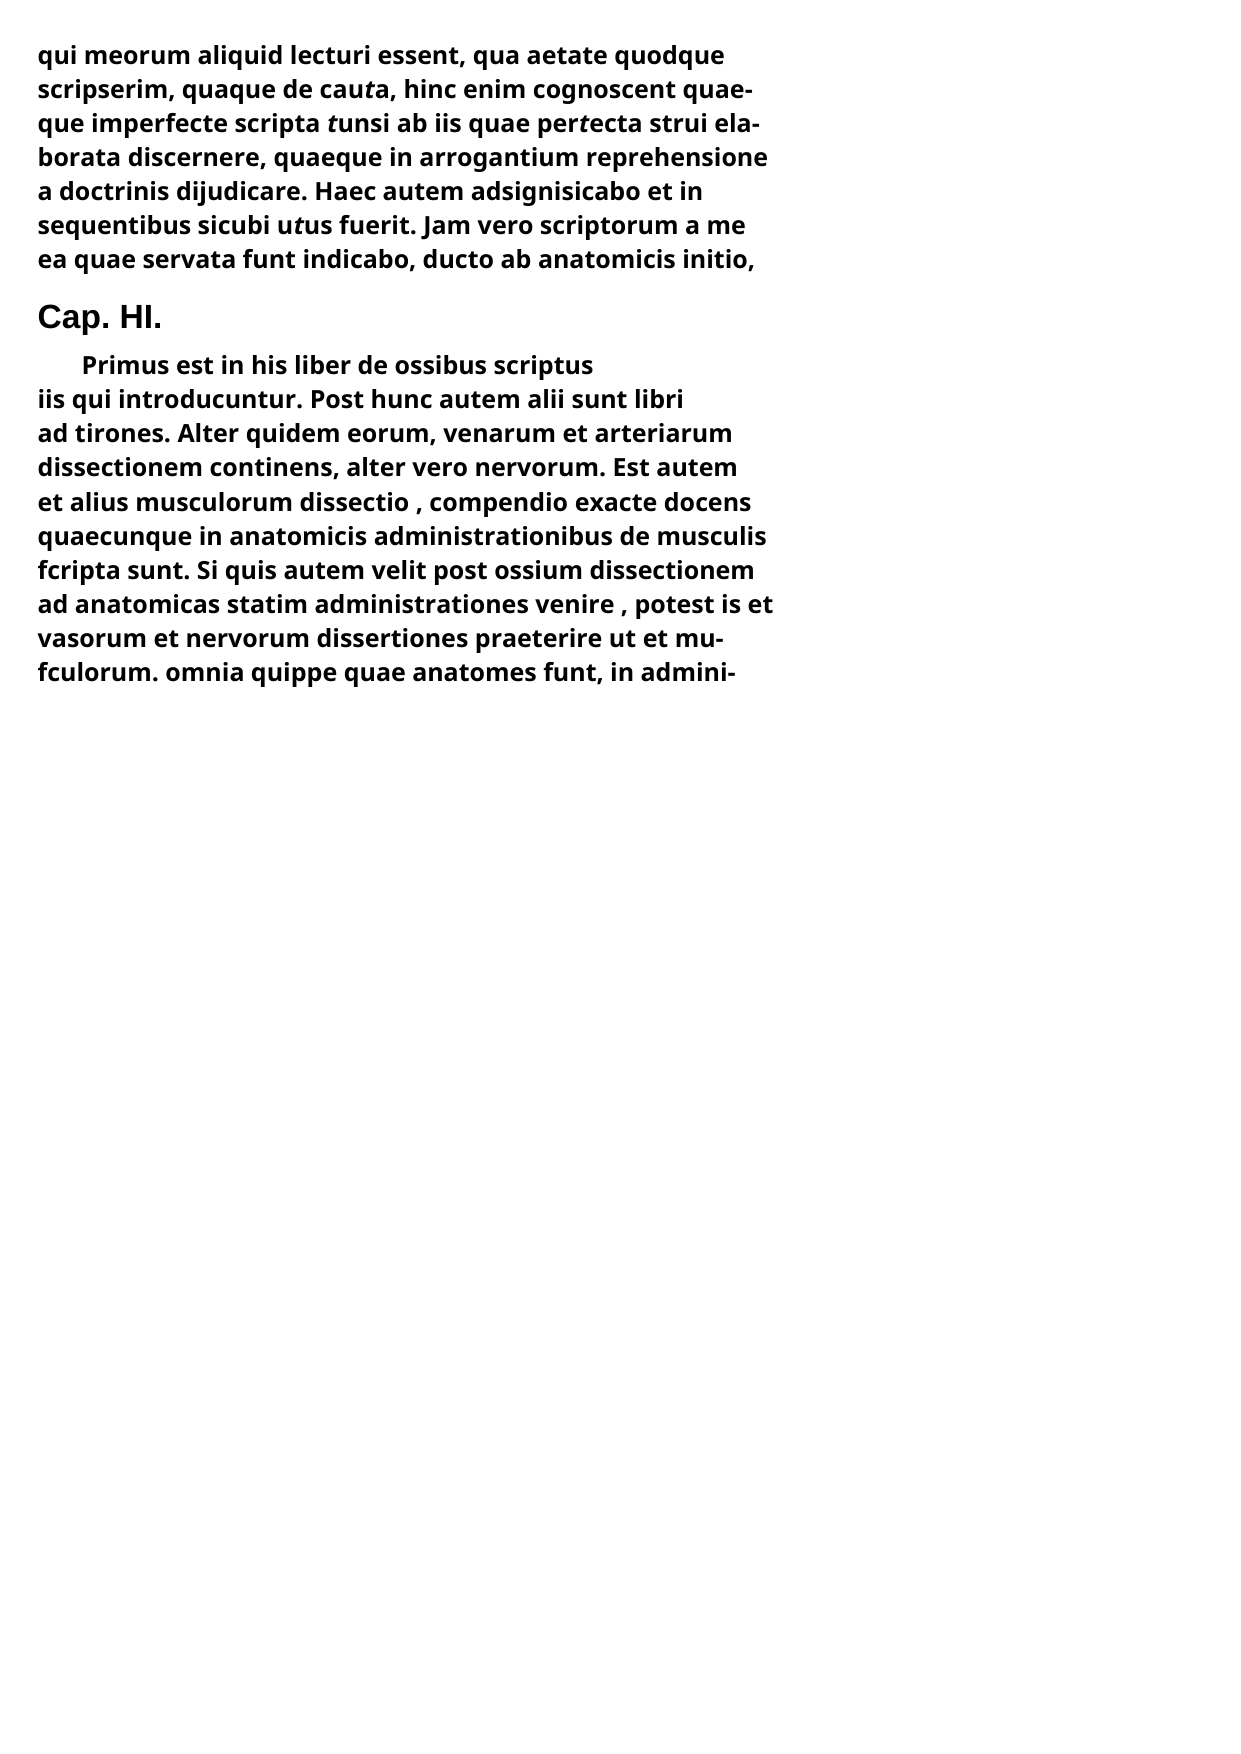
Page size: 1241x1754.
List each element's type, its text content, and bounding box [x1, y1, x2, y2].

text qui meorum aliquid lecturi essent, qua aetate quodque scripserim, quaque de cauta, hinc enim cognoscent quae- que imperfecte scripta tunsi ab iis quae pertecta strui ela- borata discernere, quaeque in arrogantium reprehensione a doctrinis dijudicare. Haec autem adsignisicabo et in sequentibus sicubi utus fuerit. Jam vero scriptorum a me ea quae servata funt indicabo, ducto ab anatomicis initio, [37, 37, 1203, 276]
text Primus est in his liber de ossibus scriptus iis qui introducuntur. Post hunc autem alii sunt libri ad tirones. Alter quidem eorum, venarum et arteriarum dissectionem continens, alter vero nervorum. Est autem et alius musculorum dissectio , compendio exacte docens quaecunque in anatomicis administrationibus de musculis fcripta sunt. Si quis autem velit post ossium dissectionem ad anatomicas statim administrationes venire , potest is et vasorum et nervorum dissertiones praeterire ut et mu- fculorum. omnia quippe quae anatomes funt, in admini- [37, 348, 1203, 688]
subtitle Cap. HI. [37, 297, 1203, 335]
